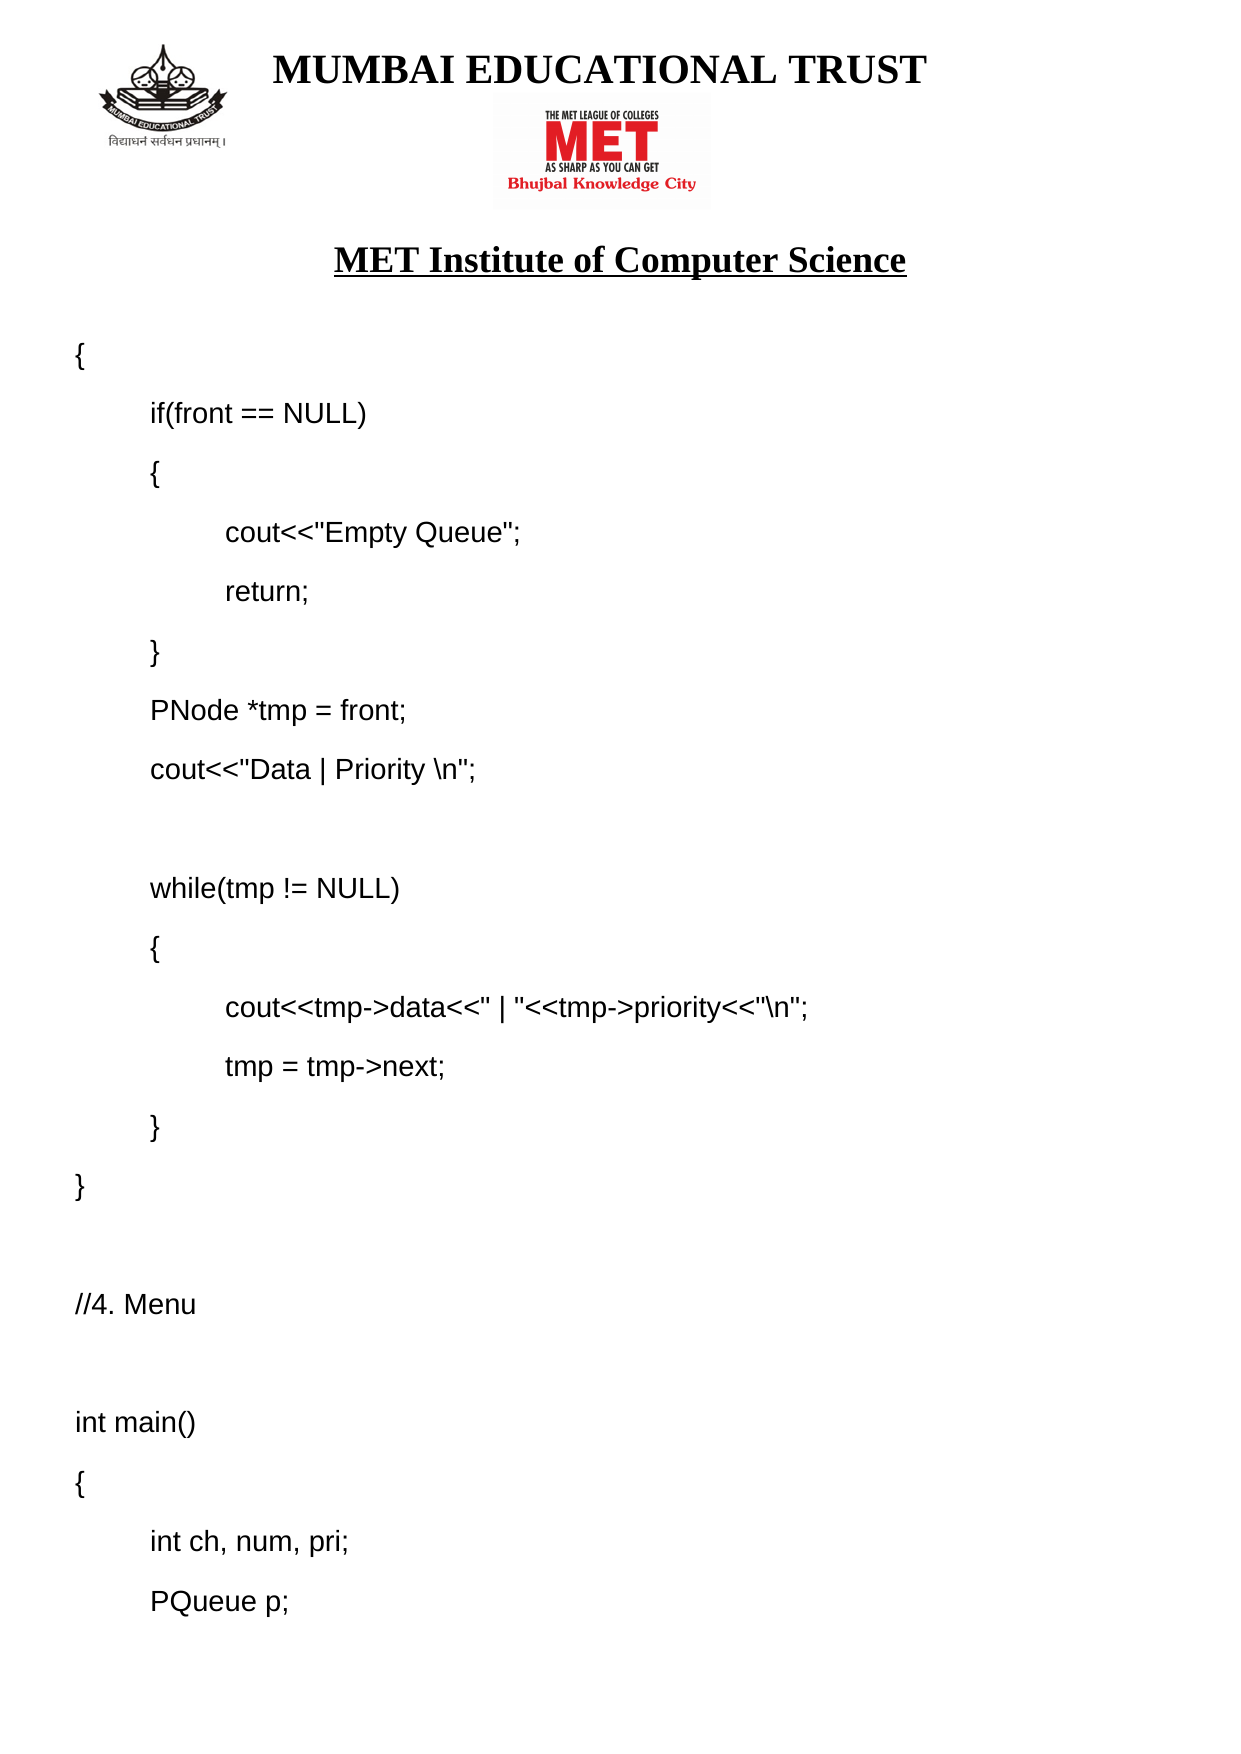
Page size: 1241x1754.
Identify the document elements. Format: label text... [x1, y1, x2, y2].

text } [75, 1108, 1165, 1142]
text } [75, 1168, 1165, 1201]
text return; [75, 574, 1165, 608]
text if(front == NULL) [75, 396, 1165, 429]
text cout<<"Data | Priority \n"; [75, 752, 1165, 786]
text while(tmp != NULL) [75, 871, 1165, 904]
text cout<<tmp->data<<" | "<<tmp->priority<<"\n"; [75, 990, 1165, 1023]
text int main() [75, 1405, 1165, 1439]
text PQueue p; [75, 1583, 1165, 1617]
text { [75, 337, 1165, 370]
text { [75, 930, 1165, 964]
text { [75, 1465, 1165, 1498]
text tmp = tmp->next; [75, 1049, 1165, 1083]
text { [75, 455, 1165, 489]
text } [75, 633, 1165, 667]
picture [98, 44, 228, 148]
text //4. Menu [75, 1287, 1165, 1320]
picture [492, 92, 712, 210]
text PNode *tmp = front; [75, 693, 1165, 726]
text int ch, num, pri; [75, 1524, 1165, 1558]
text cout<<"Empty Queue"; [75, 515, 1165, 548]
